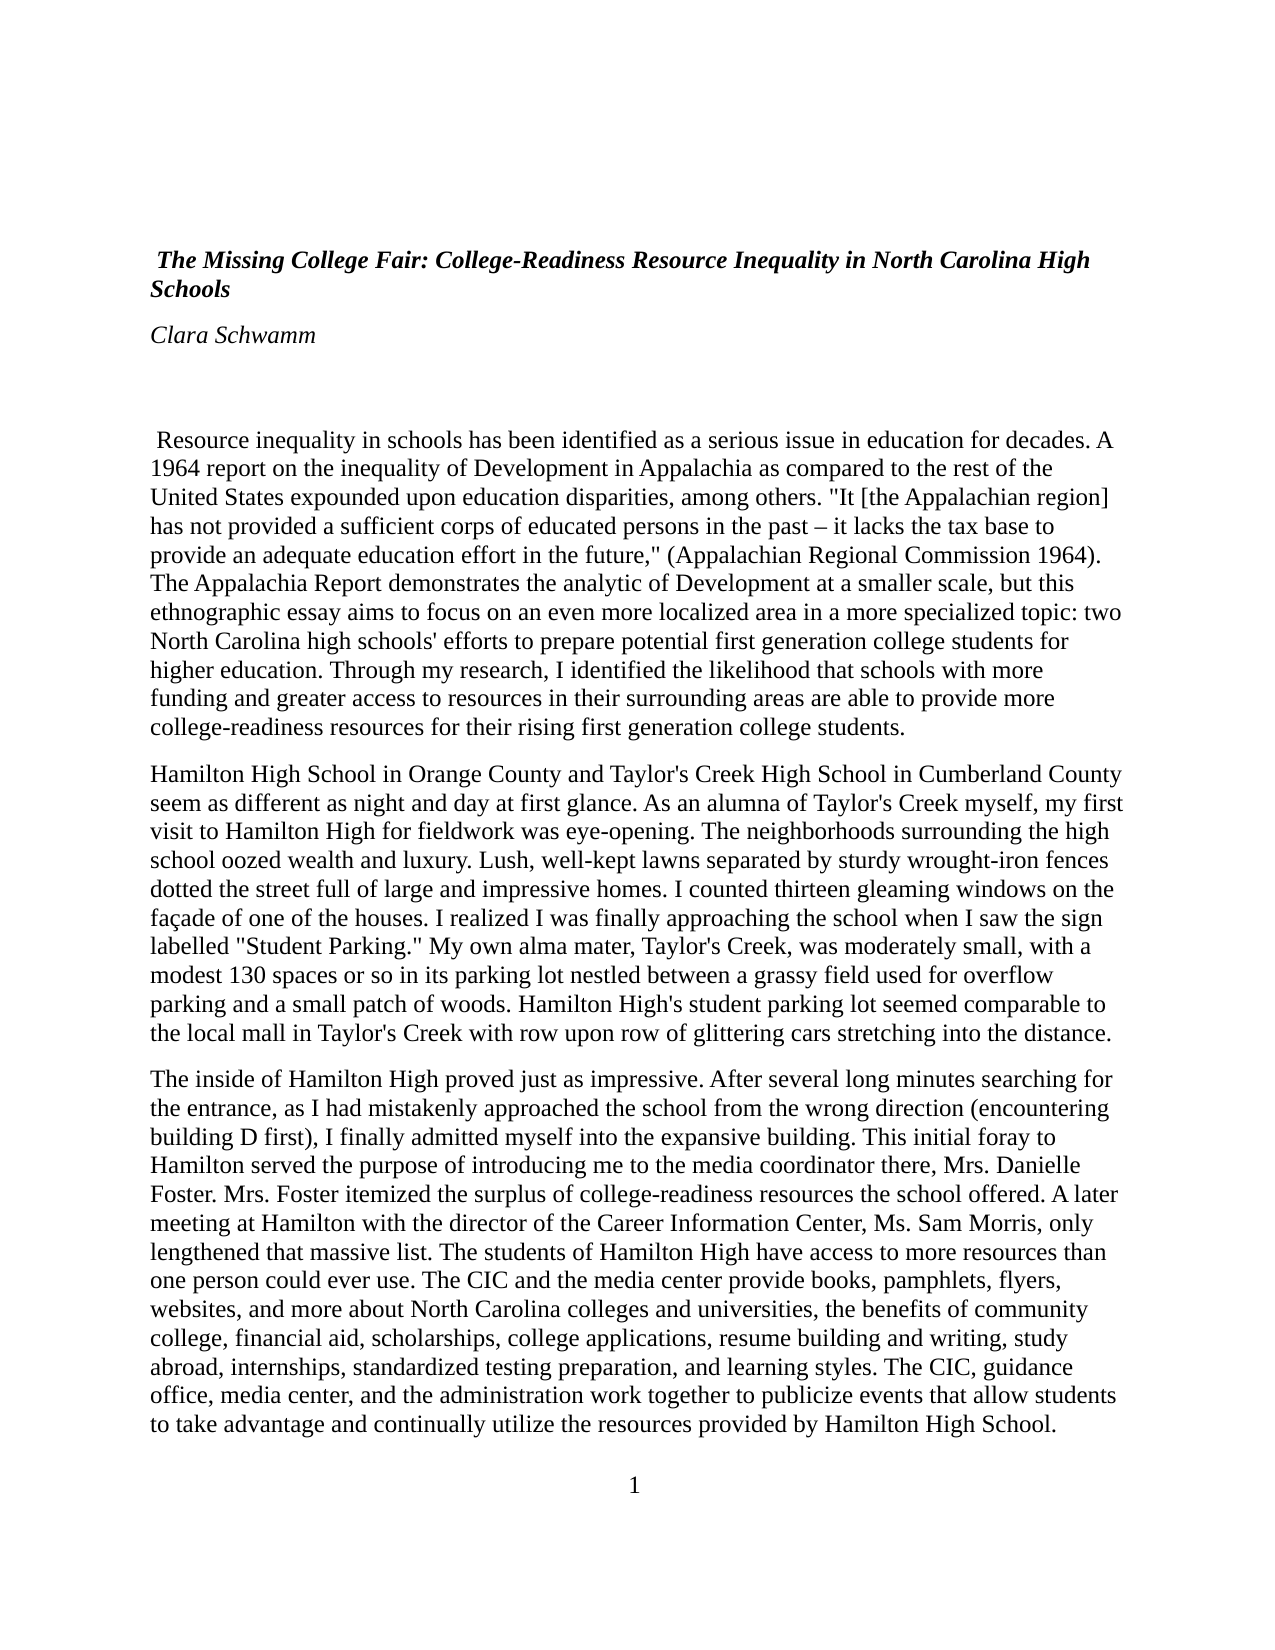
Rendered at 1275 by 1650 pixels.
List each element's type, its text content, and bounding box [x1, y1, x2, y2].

text Hamilton High School in Orange County and Taylor's Creek High School in Cumberland County seem as different as night and day at first glance. As an alumna of Taylor's Creek myself, my first visit to Hamilton High for fieldwork was eye-opening. The neighborhoods surrounding the high school oozed wealth and luxury. Lush, well-kept lawns separated by sturdy wrought-iron fences dotted the street full of large and impressive homes. I counted thirteen gleaming windows on the façade of one of the houses. I realized I was finally approaching the school when I saw the sign labelled "Student Parking." My own alma mater, Taylor's Creek, was moderately small, with a modest 130 spaces or so in its parking lot nestled between a grassy field used for overflow parking and a small patch of woods. Hamilton High's student parking lot seemed comparable to the local mall in Taylor's Creek with row upon row of glittering cars stretching into the distance. [150, 759, 1125, 1046]
text Clara Schwamm [150, 321, 1125, 349]
text The Missing College Fair: College-Readiness Resource Inequality in North Carolina High Schools [150, 159, 1125, 303]
text The inside of Hamilton High proved just as impressive. After several long minutes searching for the entrance, as I had mistakenly approached the school from the wrong direction (encountering building D first), I finally admitted myself into the expansive building. This initial foray to Hamilton served the purpose of introducing me to the media coordinator there, Mrs. Danielle Foster. Mrs. Foster itemized the surplus of college-readiness resources the school offered. A later meeting at Hamilton with the director of the Career Information Center, Ms. Sam Morris, only lengthened that massive list. The students of Hamilton High have access to more resources than one person could ever use. The CIC and the media center provide books, pamphlets, flyers, websites, and more about North Carolina colleges and universities, the benefits of community college, financial aid, scholarships, college applications, resume building and writing, study abroad, internships, standardized testing preparation, and learning styles. The CIC, guidance office, media center, and the administration work together to publicize events that allow students to take advantage and continually utilize the resources provided by Hamilton High School. [150, 1064, 1125, 1438]
text Resource inequality in schools has been identified as a serious issue in education for decades. A 1964 report on the inequality of Development in Appalachia as compared to the rest of the United States expounded upon education disparities, among others. "It [the Appalachian region] has not provided a sufficient corps of educated persons in the past – it lacks the tax base to provide an adequate education effort in the future," (Appalachian Regional Commission 1964). The Appalachia Report demonstrates the analytic of Development at a smaller scale, but this ethnographic essay aims to focus on an even more localized area in a more specialized topic: two North Carolina high schools' efforts to prepare potential first generation college students for higher education. Through my research, I identified the likelihood that schools with more funding and greater access to resources in their surrounding areas are able to provide more college-readiness resources for their rising first generation college students. [150, 367, 1125, 741]
